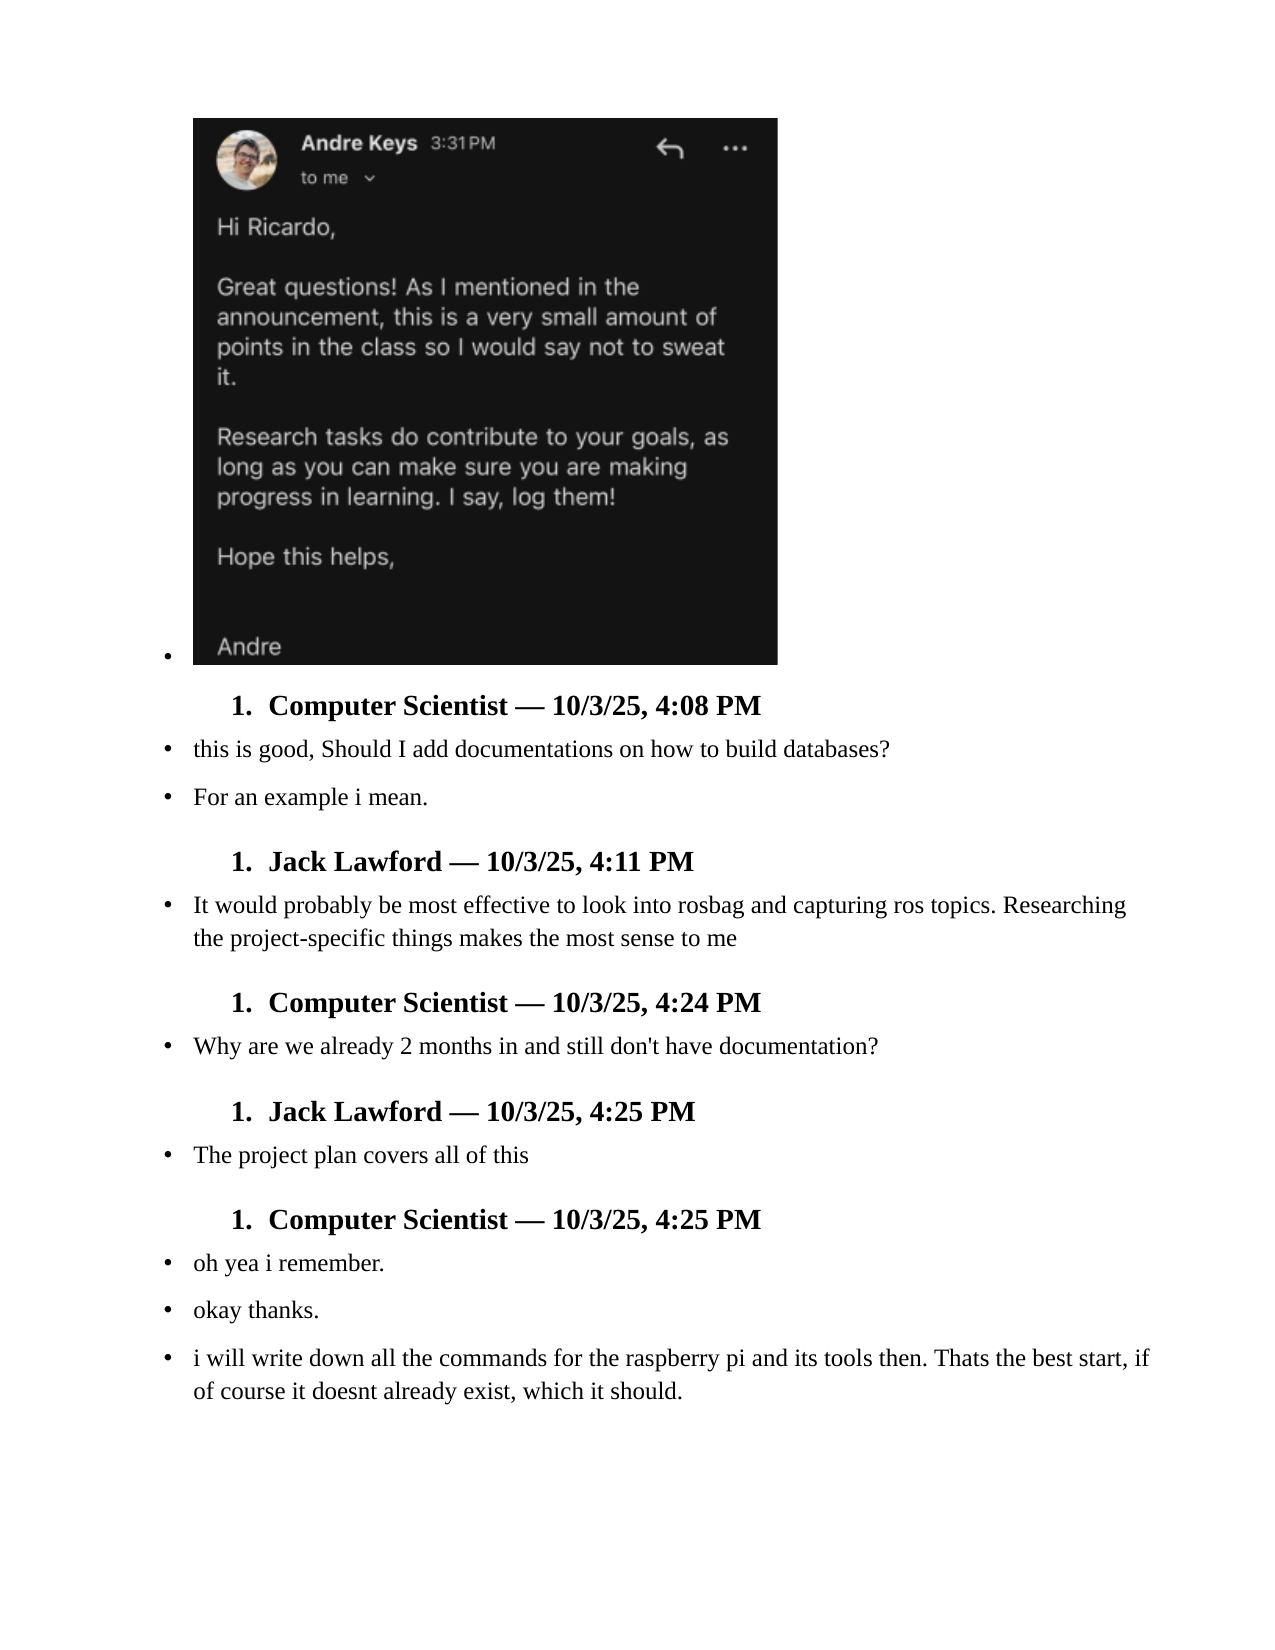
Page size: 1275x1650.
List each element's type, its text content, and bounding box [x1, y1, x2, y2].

subtitle Computer Scientist — 10/3/25, 4:25 PM [231, 1202, 1157, 1235]
subtitle Jack Lawford — 10/3/25, 4:11 PM [231, 844, 1157, 878]
subtitle Computer Scientist — 10/3/25, 4:08 PM [231, 688, 1157, 722]
list this is good, Should I add documentations on how to build databases? [164, 734, 1157, 763]
list i will write down all the commands for the raspberry pi and its tools then. Thats the best start, if of course it doesnt already exist, which it should. [164, 1343, 1157, 1405]
list The project plan covers all of this [164, 1140, 1157, 1168]
list For an example i mean. [164, 782, 1157, 811]
list It would probably be most effective to look into rosbag and capturing ros topics. Researching the project-specific things makes the most sense to me [164, 890, 1157, 952]
list okay thanks. [164, 1296, 1157, 1324]
list oh yea i remember. [164, 1248, 1157, 1277]
list Why are we already 2 months in and still don't have documentation? [164, 1031, 1157, 1060]
subtitle Jack Lawford — 10/3/25, 4:25 PM [231, 1094, 1157, 1127]
subtitle Computer Scientist — 10/3/25, 4:24 PM [231, 985, 1157, 1019]
picture [193, 118, 778, 665]
